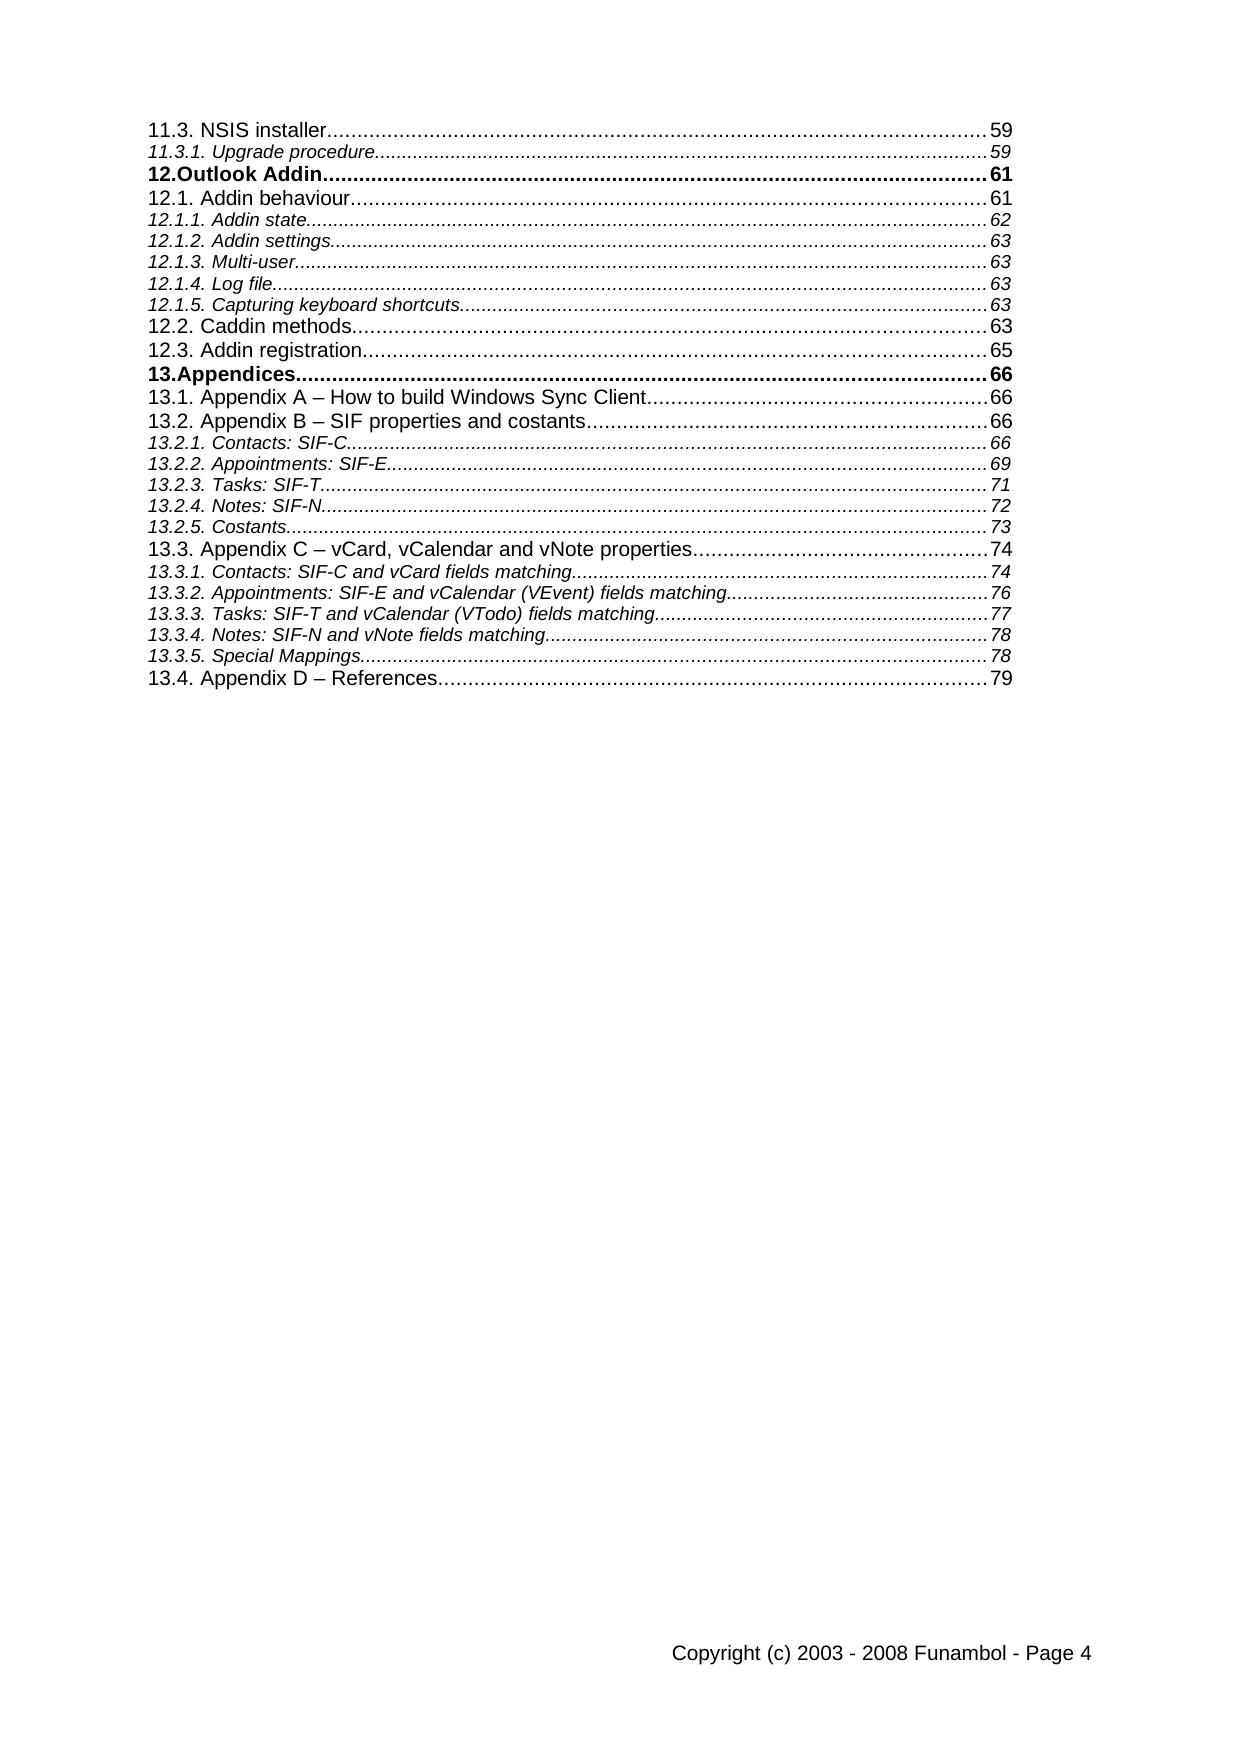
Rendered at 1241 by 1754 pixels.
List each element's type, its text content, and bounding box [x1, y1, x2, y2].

text 13.2.2. Appointments: SIF-E 69 [148, 454, 1093, 475]
text 13.2. Appendix B – SIF properties and costants 66 [148, 409, 1093, 433]
text 12.1.2. Addin settings 63 [148, 231, 1093, 252]
text 13.2.5. Costants 73 [148, 517, 1093, 538]
text 13.Appendices 66 [148, 362, 1093, 386]
text 11.3.1. Upgrade procedure 59 [148, 142, 1093, 163]
text 12.Outlook Addin 61 [148, 163, 1093, 186]
text 13.3.2. Appointments: SIF-E and vCalendar (VEvent) fields matching 76 [148, 582, 1093, 603]
text 13.1. Appendix A – How to build Windows Sync Client 66 [148, 386, 1093, 409]
text 13.2.3. Tasks: SIF-T 71 [148, 475, 1093, 496]
text 13.3. Appendix C – vCard, vCalendar and vNote properties 74 [148, 538, 1093, 561]
text 13.4. Appendix D – References 79 [148, 667, 1093, 690]
text 12.2. Caddin methods 63 [148, 315, 1093, 338]
text 13.3.1. Contacts: SIF-C and vCard fields matching 74 [148, 561, 1093, 582]
text 12.1.4. Log file 63 [148, 273, 1093, 294]
text 13.2.4. Notes: SIF-N 72 [148, 496, 1093, 517]
text 12.1.3. Multi-user 63 [148, 252, 1093, 273]
text 11.3. NSIS installer 59 [148, 118, 1093, 142]
text 12.1. Addin behaviour 61 [148, 186, 1093, 210]
text 12.1.1. Addin state 62 [148, 210, 1093, 231]
text 13.3.3. Tasks: SIF-T and vCalendar (VTodo) fields matching 77 [148, 603, 1093, 624]
text 12.1.5. Capturing keyboard shortcuts 63 [148, 294, 1093, 315]
text 13.3.5. Special Mappings 78 [148, 646, 1093, 667]
text 13.3.4. Notes: SIF-N and vNote fields matching 78 [148, 624, 1093, 646]
text 12.3. Addin registration 65 [148, 338, 1093, 362]
text 13.2.1. Contacts: SIF-C 66 [148, 433, 1093, 454]
